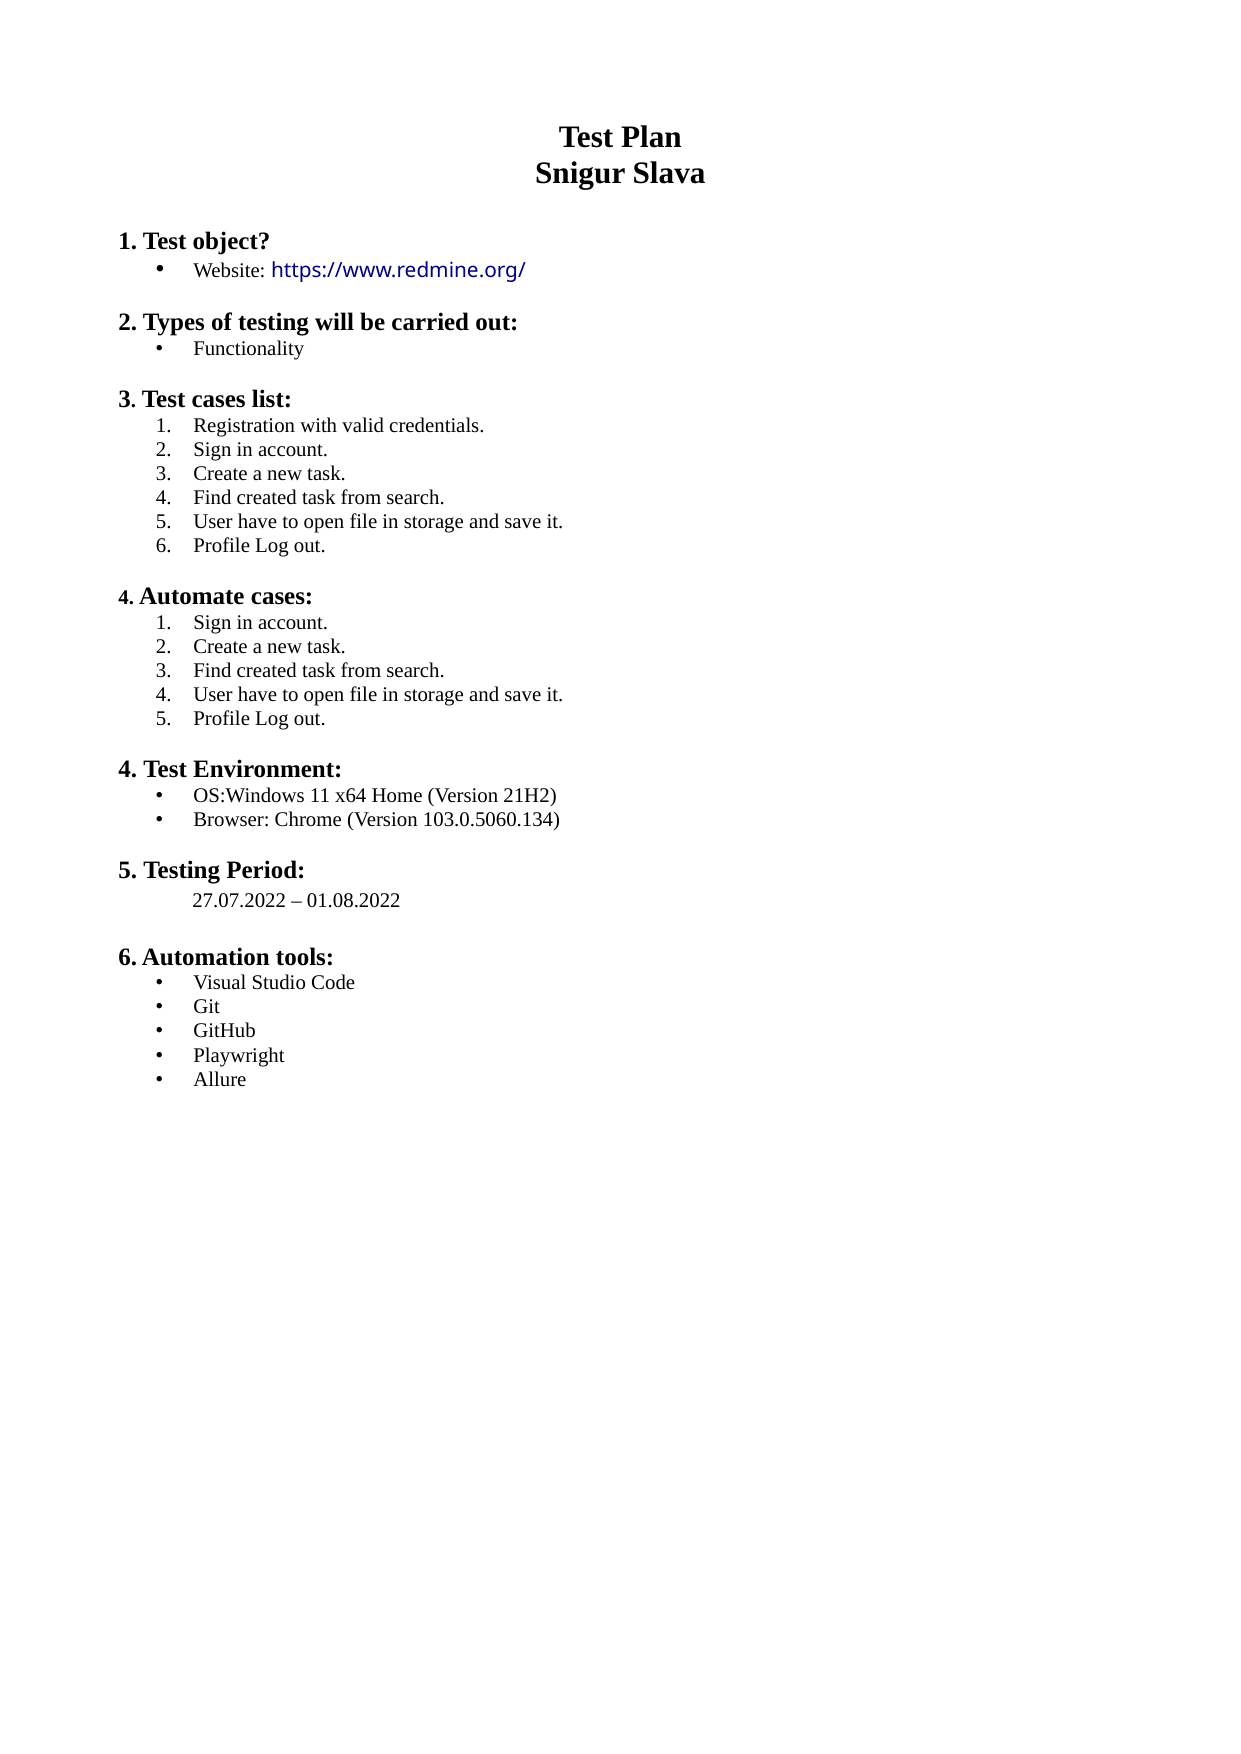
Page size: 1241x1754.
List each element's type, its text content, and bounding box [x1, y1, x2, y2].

text 4. Automate cases: [118, 581, 1122, 610]
list User have to open file in storage and save it. [156, 509, 1122, 533]
list Create a new task. [156, 634, 1122, 658]
list Allure [156, 1067, 1122, 1091]
list Profile Log out. [156, 706, 1122, 730]
text Snigur Slava [118, 154, 1122, 190]
text Test Plan [118, 118, 1122, 154]
list Git [156, 994, 1122, 1018]
text 3. Test cases list: [118, 384, 1122, 413]
list Browser: Chrome (Version 103.0.5060.134) [156, 807, 1122, 831]
list Functionality [156, 336, 1122, 360]
list OS:Windows 11 x64 Home (Version 21H2) [156, 783, 1122, 807]
list Playwright [156, 1042, 1122, 1067]
list Website: https://www.redmine.org/ [156, 255, 1122, 283]
text 1. Test object? [118, 226, 1122, 255]
text 27.07.2022 – 01.08.2022 [118, 884, 1122, 913]
list Sign in account. [156, 437, 1122, 461]
list Sign in account. [156, 610, 1122, 634]
list User have to open file in storage and save it. [156, 682, 1122, 706]
text 6. Automation tools: [118, 942, 1122, 970]
text 2. Types of testing will be carried out: [118, 307, 1122, 336]
list GitHub [156, 1018, 1122, 1042]
text 4. Test Environment: [118, 754, 1122, 783]
text 5. Testing Period: [118, 855, 1122, 884]
list Profile Log out. [156, 533, 1122, 557]
list Create a new task. [156, 461, 1122, 485]
list Find created task from search. [156, 485, 1122, 509]
list Registration with valid credentials. [156, 413, 1122, 437]
list Visual Studio Code [156, 970, 1122, 994]
list Find created task from search. [156, 658, 1122, 682]
